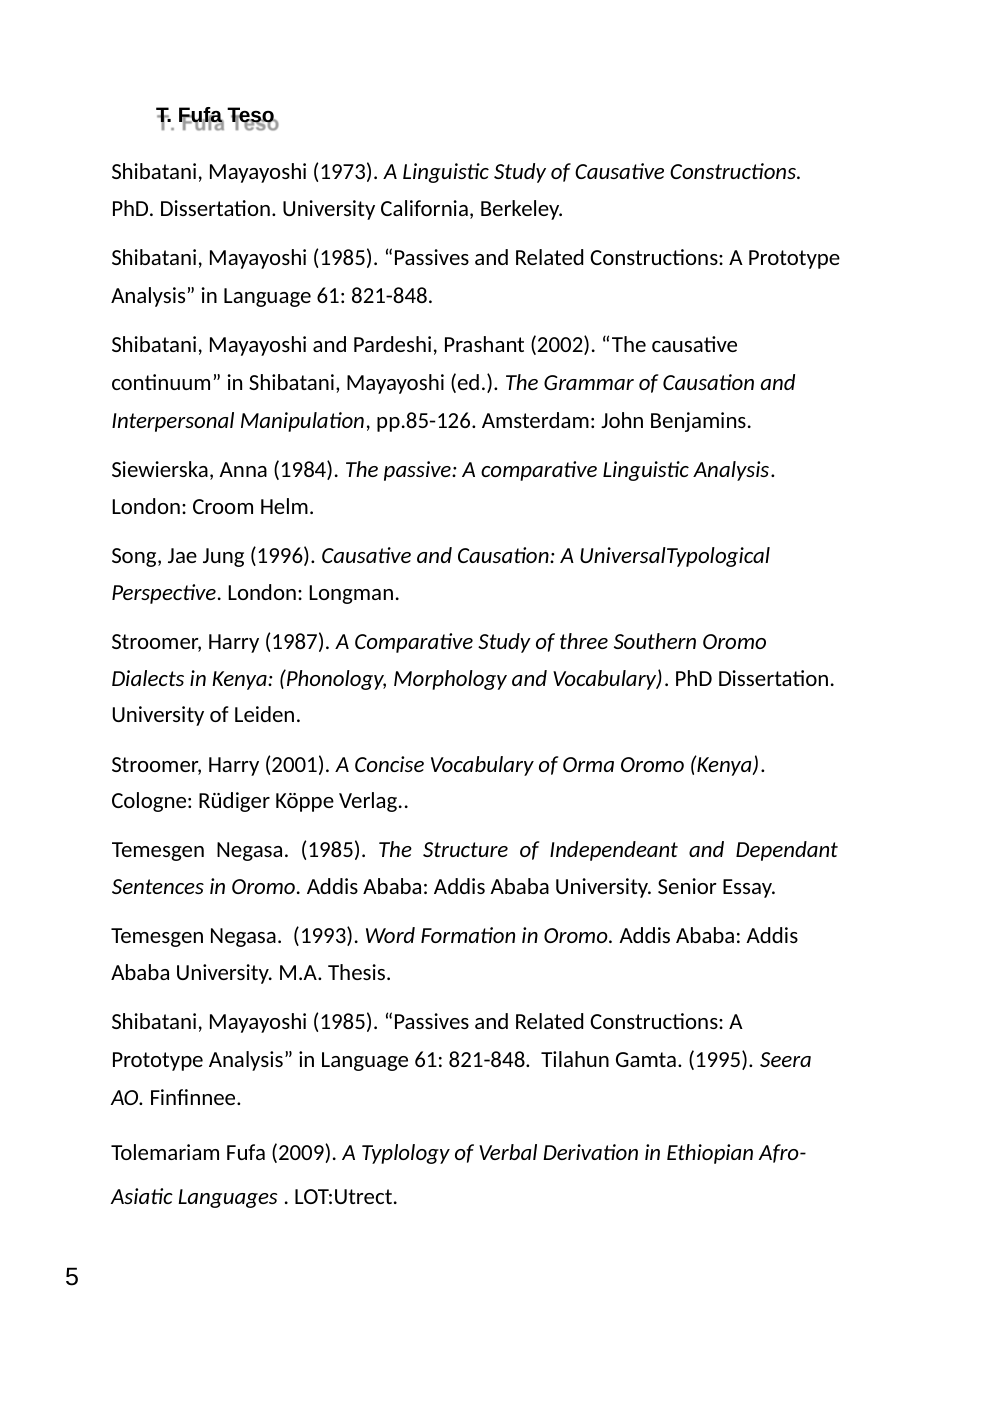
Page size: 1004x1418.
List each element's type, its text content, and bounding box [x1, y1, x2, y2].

text Song, Jae Jung (1996). Causative and Causation: A UniversalTypological Perspective. London: Longman. [111, 541, 847, 606]
text Temesgen Negasa. (1993). Word Formation in Oromo. Addis Ababa: Addis Ababa University. M.A. Thesis. [111, 921, 847, 986]
text Stroomer, Harry (2001). A Concise Vocabulary of Orma Oromo (Kenya). Cologne: Rüdiger Köppe Verlag.. [111, 750, 847, 814]
text Shibatani, Mayayoshi and Pardeshi, Prashant (2002). “The causative continuum” in Shibatani, Mayayoshi (ed.). The Grammar of Causation and Interpersonal Manipulation, pp.85-126. Amsterdam: John Benjamins. [111, 331, 843, 434]
text Shibatani, Mayayoshi (1985). “Passives and Related Constructions: A Prototype Analysis” in Language 61: 821-848. [111, 243, 843, 309]
text Temesgen Negasa. (1985). The Structure of Independeant and Dependant Sentences in Oromo. Addis Ababa: Addis Ababa University. Senior Essay. [112, 836, 841, 900]
text Siewierska, Anna (1984). The passive: A comparative Linguistic Analysis. London: Croom Helm. [111, 456, 847, 520]
text Stroomer, Harry (1987). A Comparative Study of three Southern Oromo Dialects in Kenya: (Phonology, Morphology and Vocabulary). PhD Dissertation. University of Leiden. [111, 627, 847, 728]
picture [142, 102, 311, 149]
text Shibatani, Mayayoshi (1985). “Passives and Related Constructions: A Prototype Analysis” in Language 61: 821-848. Tilahun Gamta. (1995). Seera AO. Finfinnee. [111, 1007, 829, 1111]
text Shibatani, Mayayoshi (1973). A Linguistic Study of Causative Constructions. PhD. Dissertation. University California, Berkeley. [111, 157, 847, 222]
text Tolemariam Fufa (2009). A Typlology of Verbal Derivation in Ethiopian Afro-Asiatic Languages . LOT:Utrect. [111, 1138, 847, 1210]
